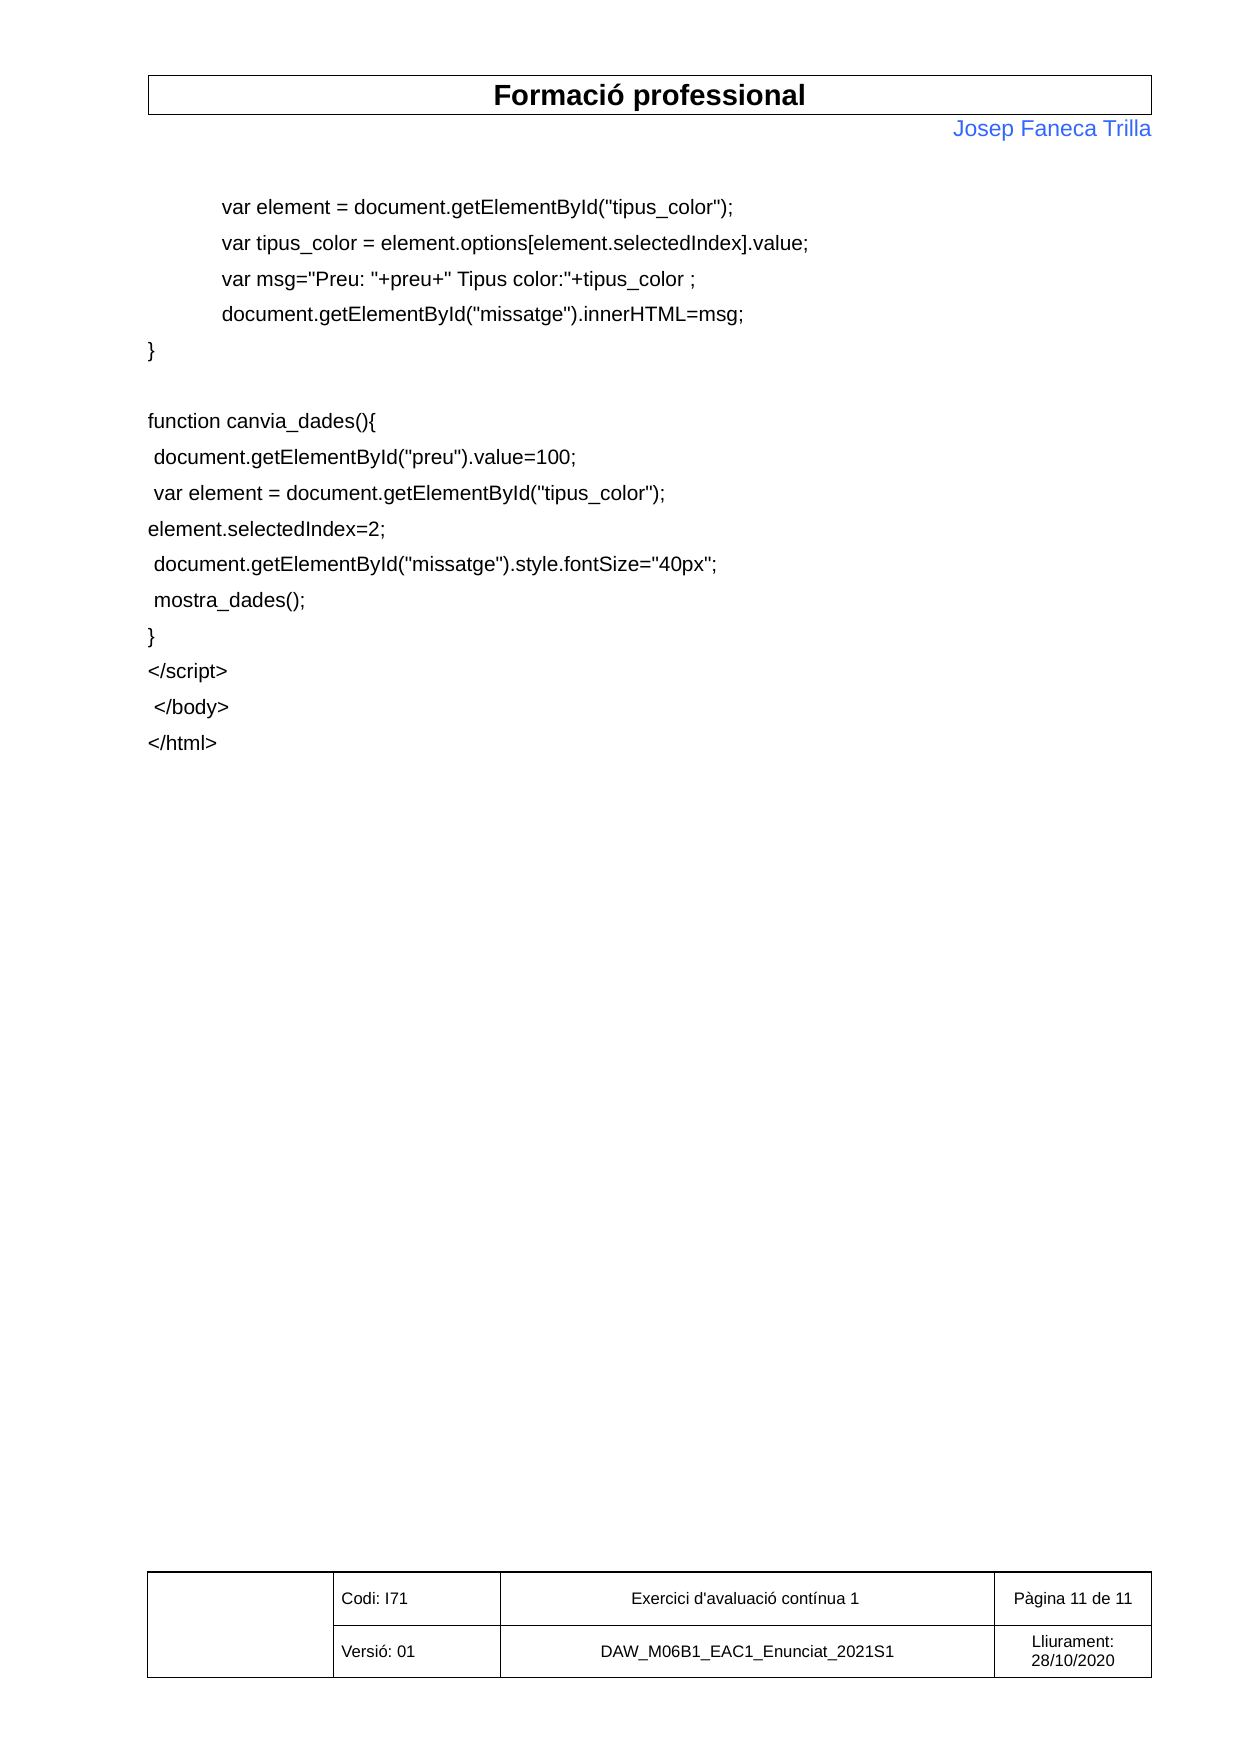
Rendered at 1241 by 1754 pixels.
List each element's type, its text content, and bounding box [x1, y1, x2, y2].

text var element = document.getElementById("tipus_color"); [148, 481, 1151, 505]
text var tipus_color = element.options[element.selectedIndex].value; [148, 231, 1151, 254]
text element.selectedIndex=2; [148, 516, 1151, 540]
text mostra_dades(); [148, 588, 1151, 612]
text document.getElementById("missatge").style.fontSize="40px"; [148, 552, 1151, 576]
text document.getElementById("preu").value=100; [148, 445, 1151, 469]
text </script> [148, 659, 1151, 683]
text function canvia_dades(){ [148, 409, 1151, 433]
text } [148, 338, 1151, 362]
text </html> [148, 731, 1151, 755]
text document.getElementById("missatge").innerHTML=msg; [148, 302, 1151, 326]
text } [148, 624, 1151, 648]
text var msg="Preu: "+preu+" Tipus color:"+tipus_color ; [148, 266, 1151, 290]
text var element = document.getElementById("tipus_color"); [148, 195, 1151, 219]
text </body> [148, 695, 1151, 719]
